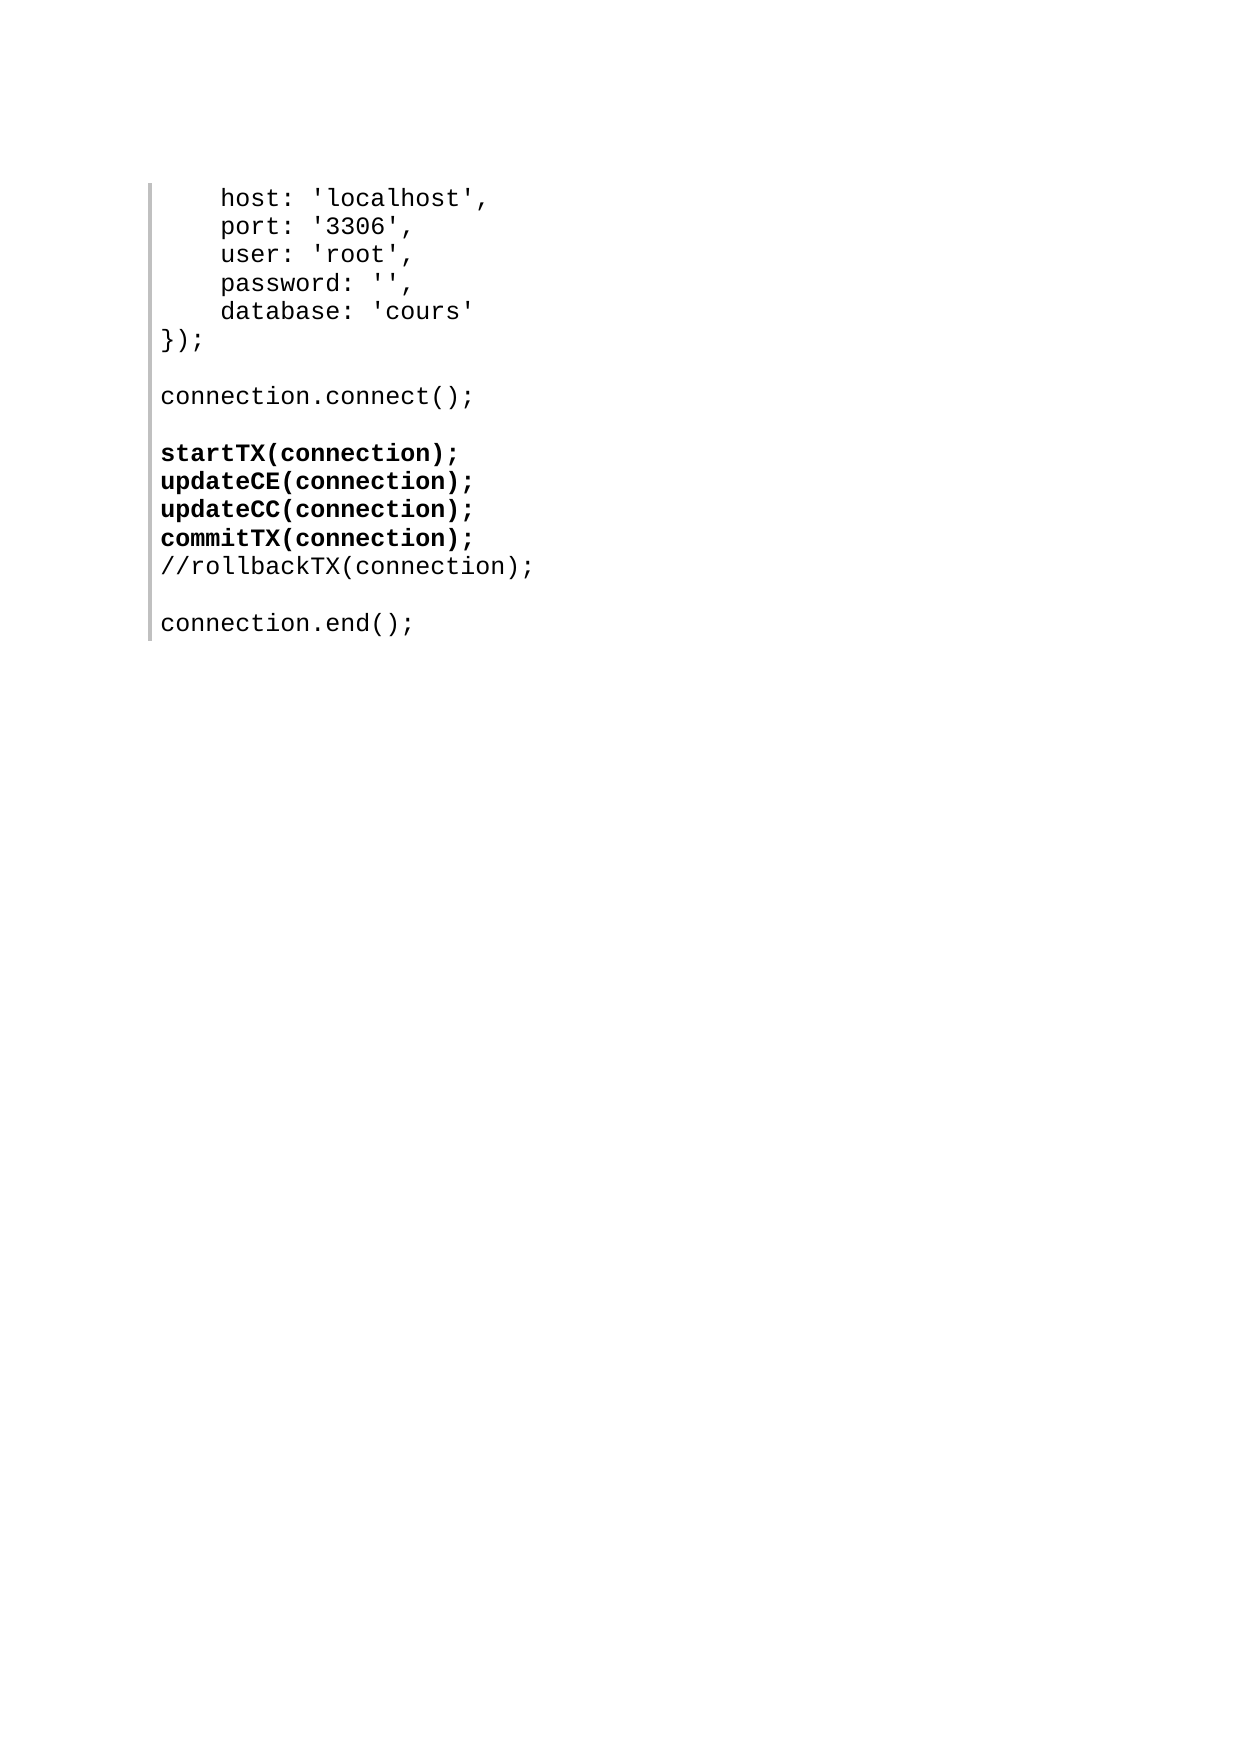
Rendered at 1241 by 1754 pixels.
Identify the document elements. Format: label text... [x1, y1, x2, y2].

text host: 'localhost', [152, 183, 1092, 214]
text port: '3306', [152, 214, 1092, 242]
text connection.connect(); [152, 384, 1092, 412]
text password: '', [152, 270, 1092, 299]
text //rollbackTX(connection); [152, 554, 1092, 582]
text database: 'cours' [152, 299, 1092, 327]
text updateCE(connection); [152, 469, 1092, 497]
text startTX(connection); [152, 440, 1092, 469]
text connection.end(); [152, 610, 1092, 641]
text commitTX(connection); [152, 525, 1092, 554]
text }); [152, 327, 1092, 355]
text updateCC(connection); [152, 497, 1092, 525]
text user: 'root', [152, 242, 1092, 270]
